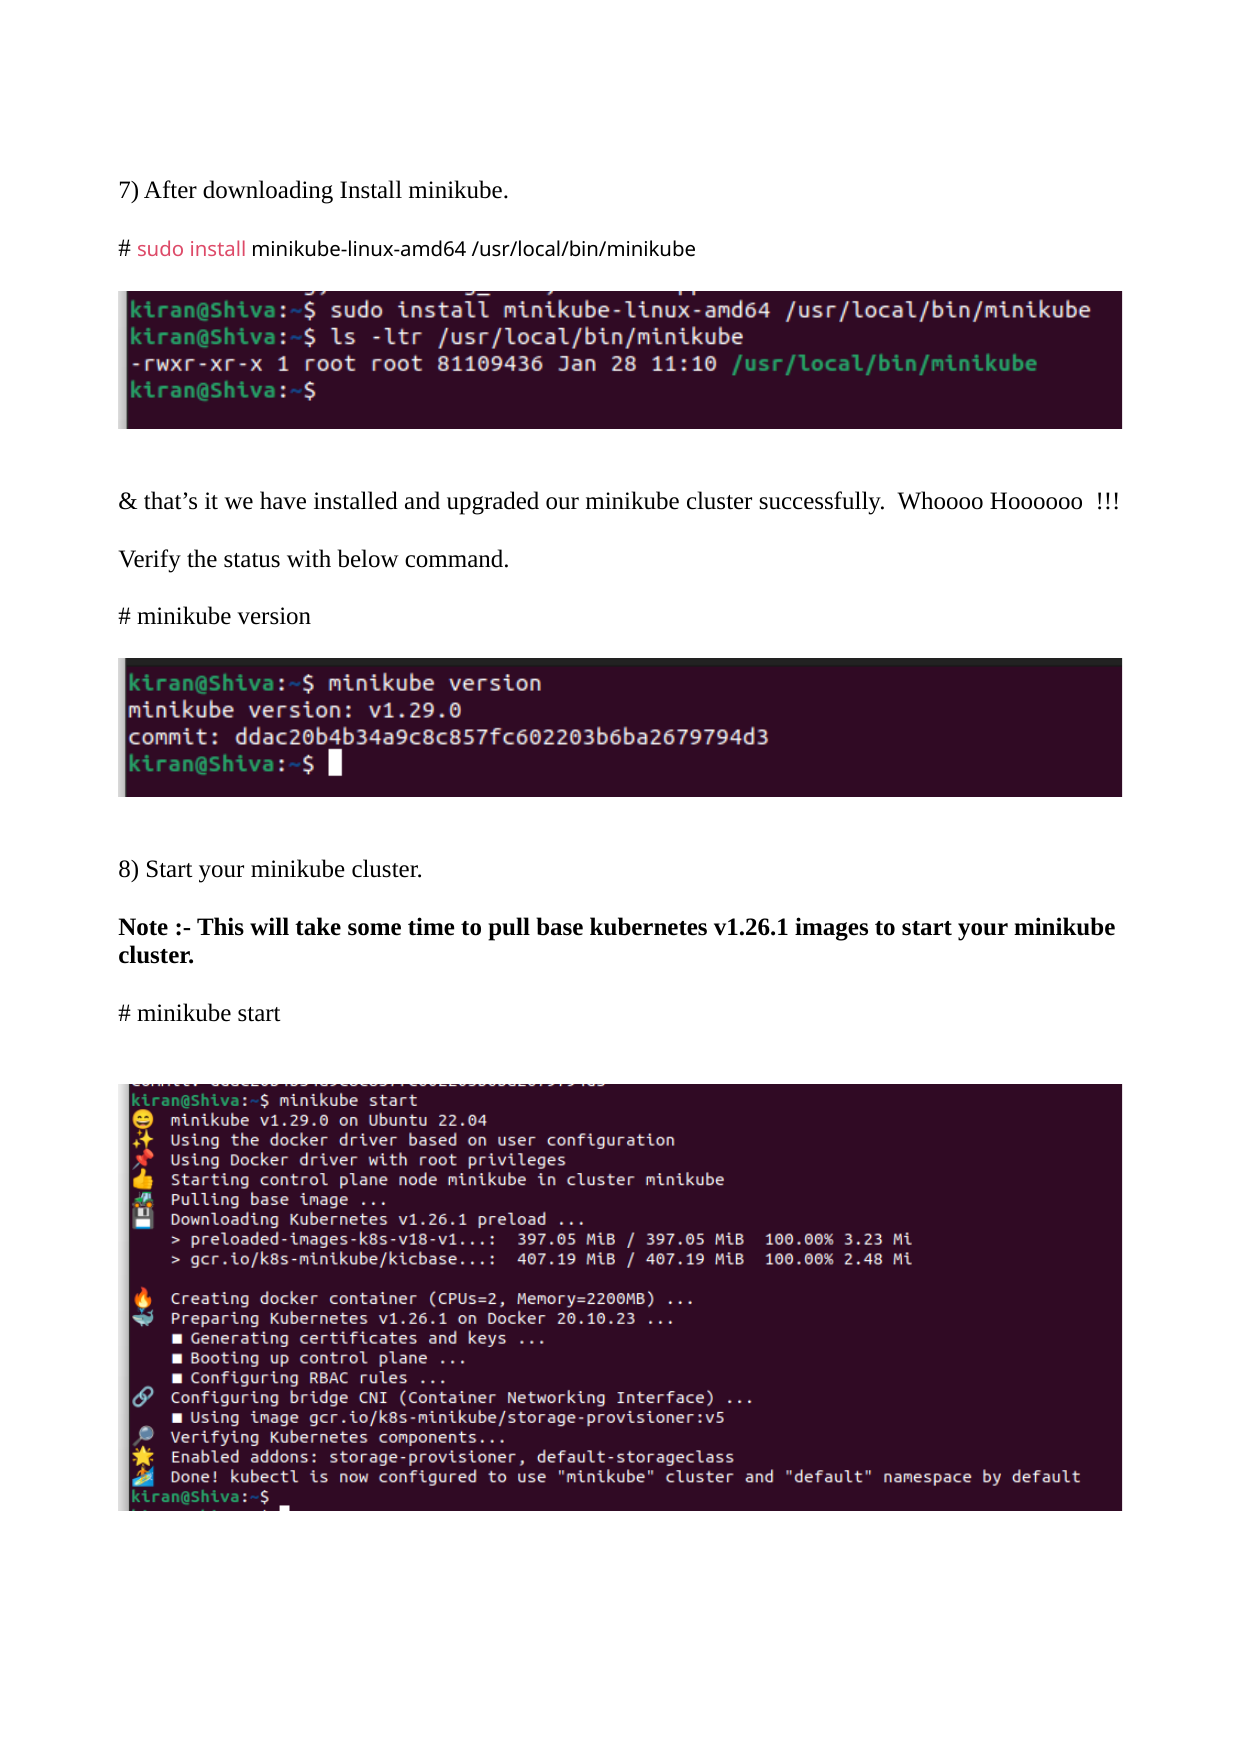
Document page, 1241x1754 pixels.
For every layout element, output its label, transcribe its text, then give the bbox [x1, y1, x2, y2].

text Verify the status with below command. [118, 544, 1122, 573]
picture [118, 291, 1123, 429]
text 7) After downloading Install minikube. [118, 176, 1122, 204]
text Note :- This will take some time to pull base kubernetes v1.26.1 images to start your minikube cluster. [118, 912, 1122, 969]
text 8) Start your minikube cluster. [118, 854, 1122, 883]
picture [118, 658, 1123, 797]
picture [118, 1084, 1123, 1511]
text # sudo install minikube-linux-amd64 /usr/local/bin/minikube [118, 233, 1122, 262]
text # minikube version [118, 601, 1122, 630]
text # minikube start [118, 998, 1122, 1027]
text & that’s it we have installed and upgraded our minikube cluster successfully. Whoooo Hoooooo !!! [118, 486, 1122, 515]
